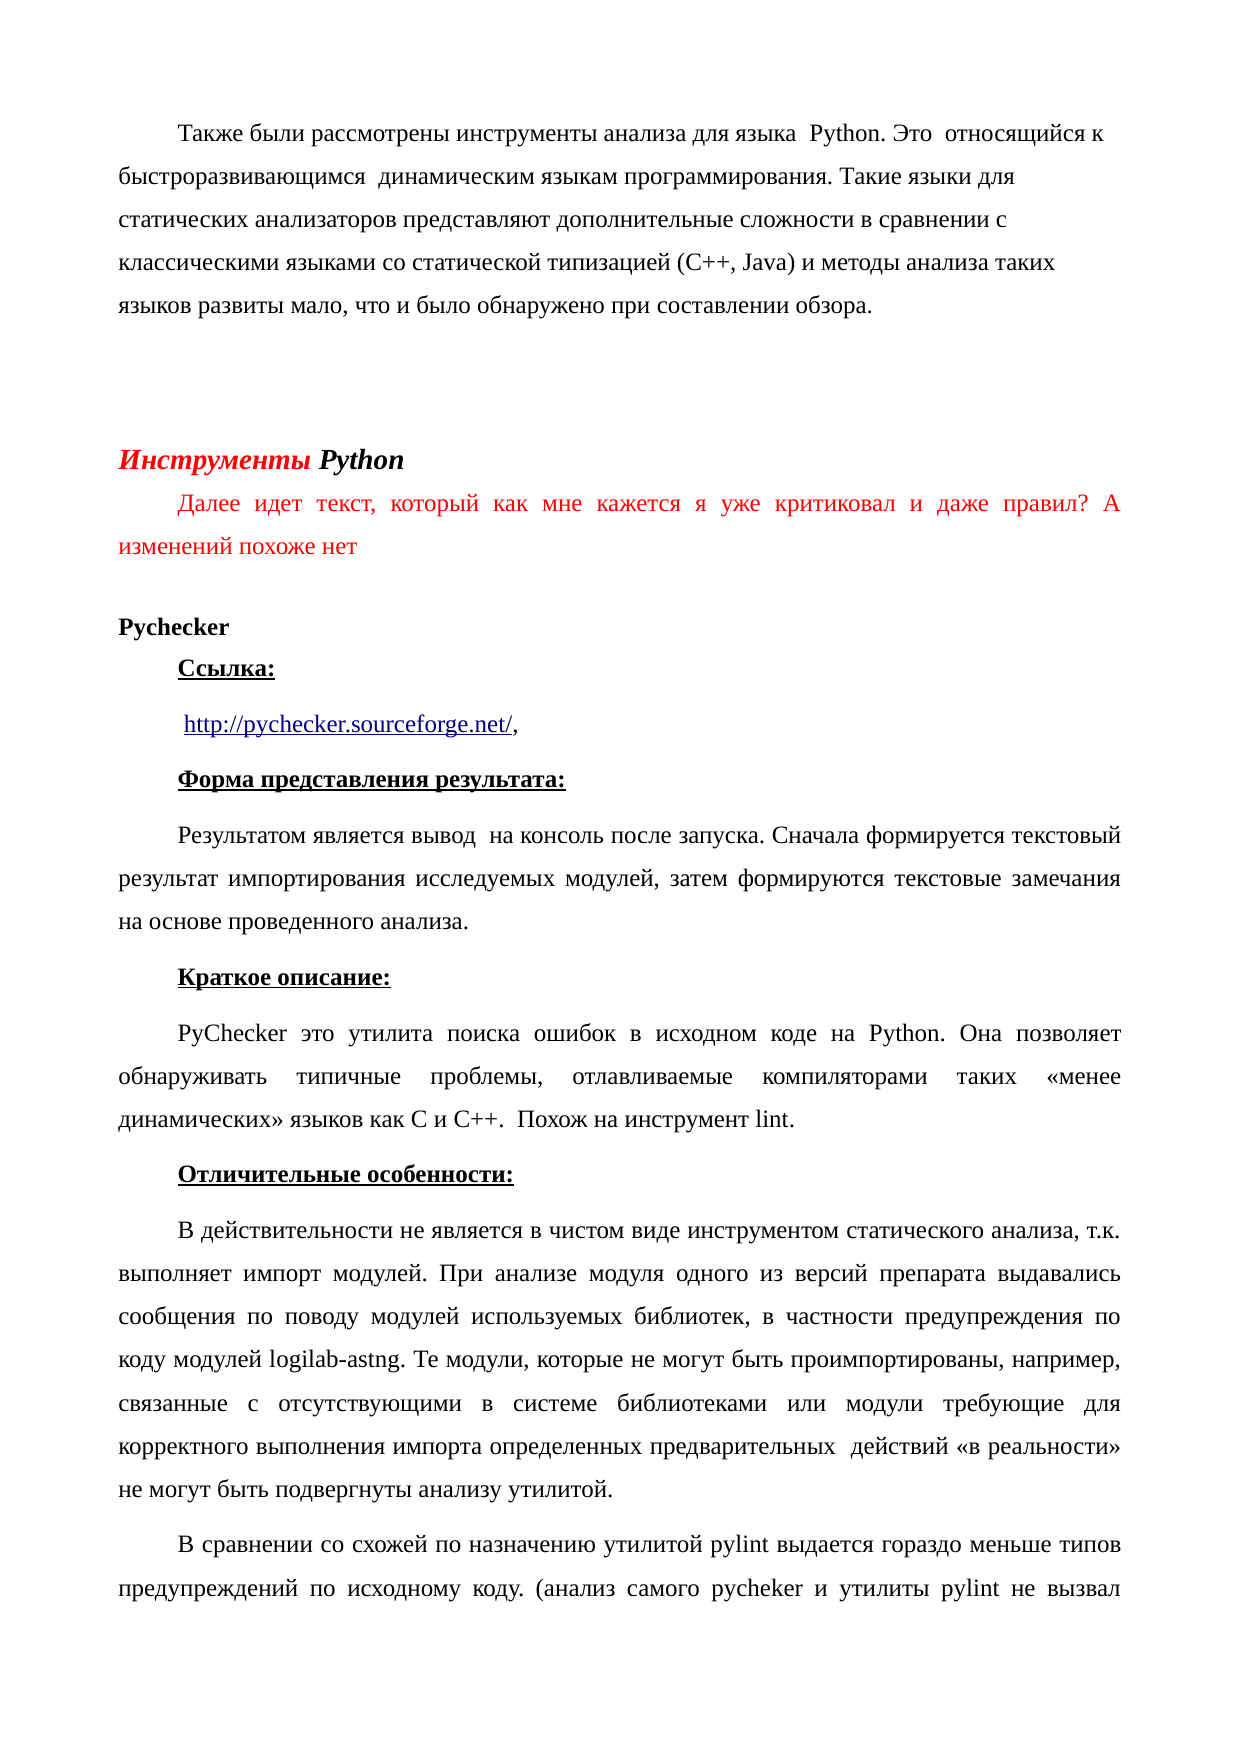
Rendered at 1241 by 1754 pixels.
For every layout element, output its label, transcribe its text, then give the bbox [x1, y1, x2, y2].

text Краткое описание: [118, 962, 1122, 991]
text Форма представления результата: [118, 764, 1122, 793]
text Ссылка: [118, 653, 1122, 682]
subtitle Pychecker [118, 612, 1122, 641]
text Также были рассмотрены инструменты анализа для языка Python. Это относящийся к быстроразвивающимся динамическим языкам программирования. Такие языки для статических анализаторов представляют дополнительные сложности в сравнении с классическими языками со статической типизацией (С++, Java) и методы анализа таких языков развиты мало, что и было обнаружено при составлении обзора. [118, 118, 1122, 319]
text В сравнении со схожей по назначению утилитой pylint выдается гораздо меньше типов предупреждений по исходному коду. (анализ самого pycheker и утилиты pylint не вызвал [118, 1529, 1122, 1601]
text http://pychecker.sourceforge.net/, [118, 709, 1122, 738]
subtitle Инструменты Python [118, 442, 1122, 476]
text PyChecker это утилита поиска ошибок в исходном коде на Python. Она позволяет обнаруживать типичные проблемы, отлавливаемые компиляторами таких «менее динамических» языков как C и C++. Похож на инструмент lint. [118, 1018, 1122, 1133]
text Далее идет текст, который как мне кажется я уже критиковал и даже правил? А изменений похоже нет [118, 488, 1122, 560]
text В действительности не является в чистом виде инструментом статического анализа, т.к. выполняет импорт модулей. При анализе модуля одного из версий препарата выдавались сообщения по поводу модулей используемых библиотек, в частности предупреждения по коду модулей logilab-astng. Те модули, которые не могут быть проимпортированы, например, связанные с отсутствующими в системе библиотеками или модули требующие для корректного выполнения импорта определенных предварительных действий «в реальности» не могут быть подвергнуты анализу утилитой. [118, 1215, 1122, 1503]
text Результатом является вывод на консоль после запуска. Сначала формируется текстовый результат импортирования исследуемых модулей, затем формируются текстовые замечания на основе проведенного анализа. [118, 820, 1122, 935]
text Отличительные особенности: [118, 1159, 1122, 1188]
